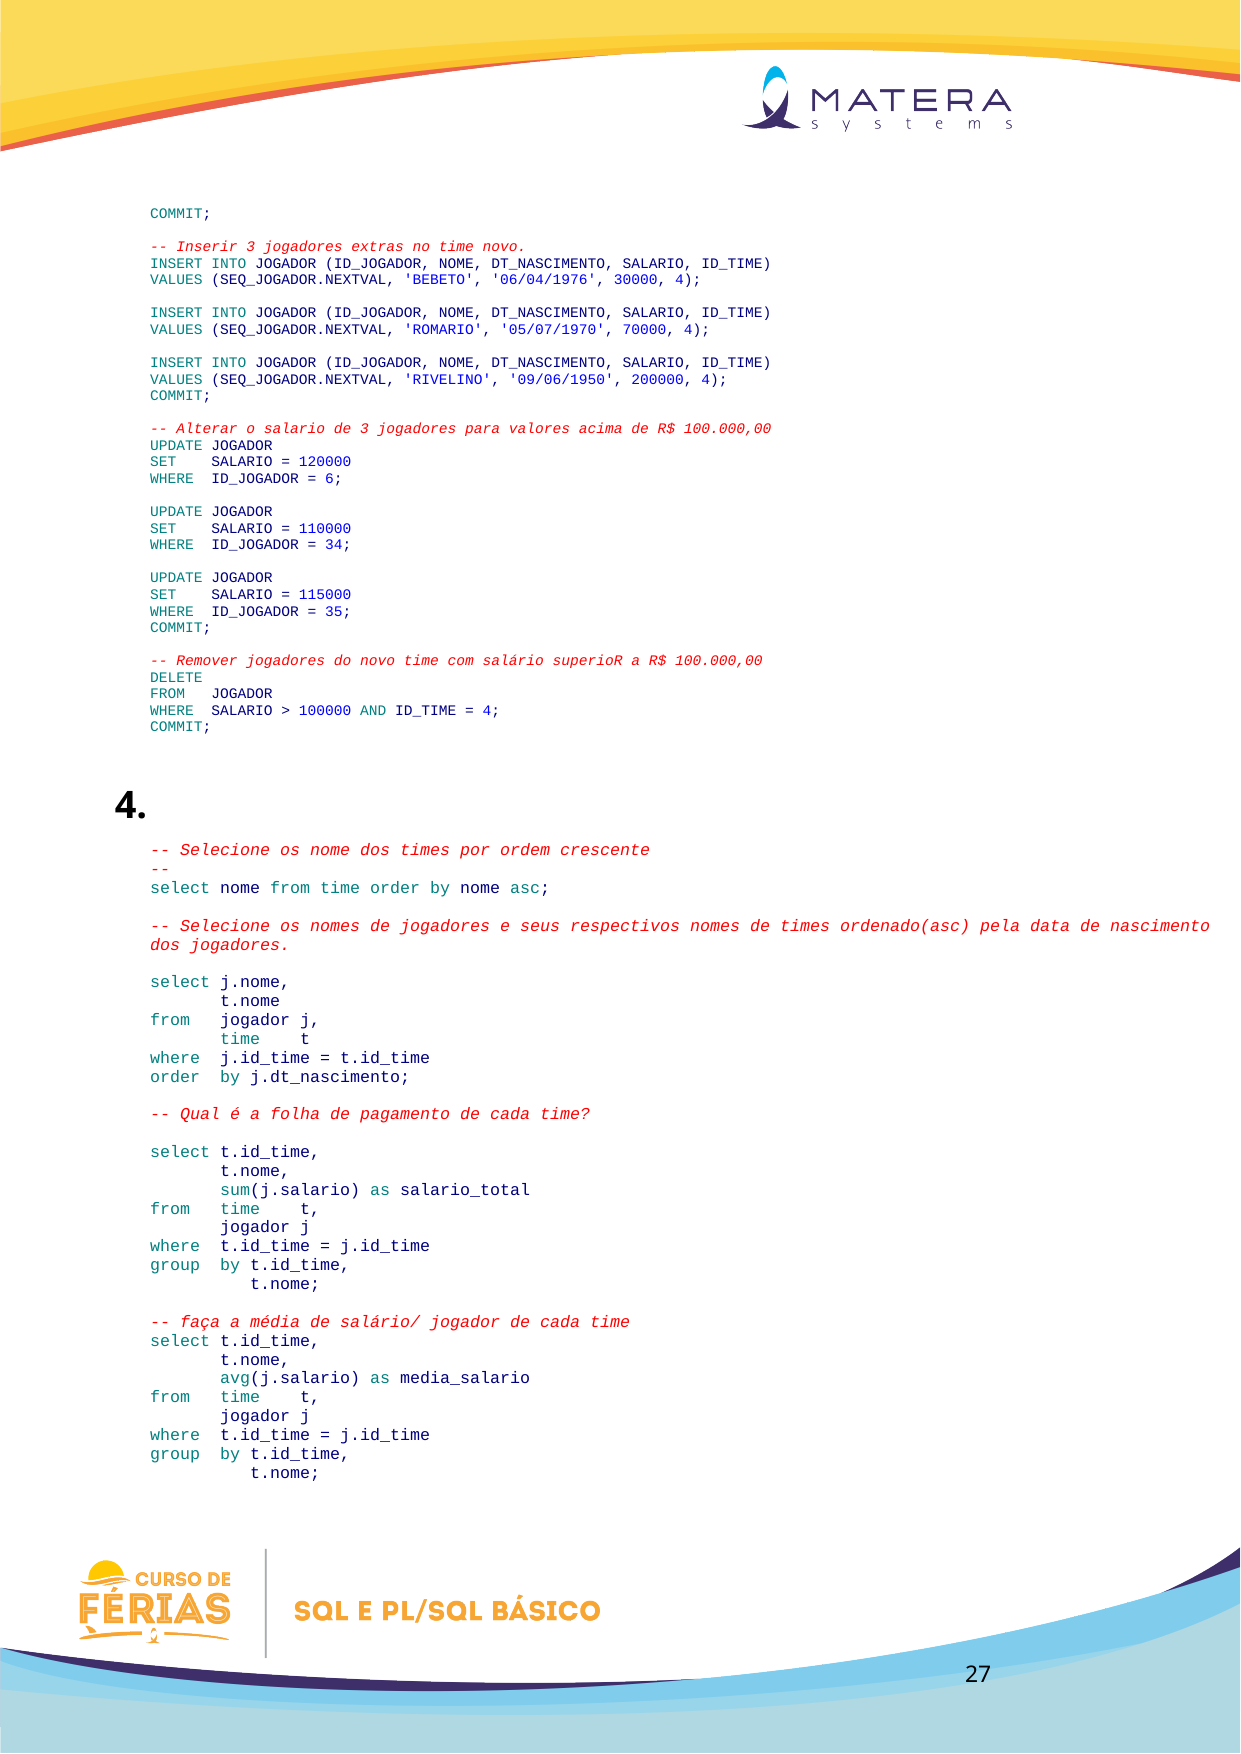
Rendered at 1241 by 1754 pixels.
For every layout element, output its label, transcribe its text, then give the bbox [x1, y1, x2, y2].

text SET SALARIO = 110000 [150, 521, 1240, 537]
text INSERT INTO JOGADOR (ID_JOGADOR, NOME, DT_NASCIMENTO, SALARIO, ID_TIME) [150, 306, 1240, 322]
text WHERE ID_JOGADOR = 35; [150, 604, 1240, 620]
text -- faça a média de salário/ jogador de cada time [150, 1313, 1240, 1332]
text VALUES (SEQ_JOGADOR.NEXTVAL, 'BEBETO', '06/04/1976', 30000, 4); [150, 272, 1240, 289]
text FROM JOGADOR [150, 687, 1240, 703]
text COMMIT; [150, 720, 1240, 736]
text select nome from time order by nome asc; [150, 880, 1240, 898]
text -- [150, 861, 1240, 880]
text -- Inserir 3 jogadores extras no time novo. [150, 239, 1240, 256]
subtitle 4. [114, 778, 1181, 829]
text COMMIT; [150, 620, 1240, 637]
text UPDATE JOGADOR [150, 438, 1240, 455]
text -- Selecione os nome dos times por ordem crescente [150, 842, 1240, 861]
text WHERE SALARIO > 100000 AND ID_TIME = 4; [150, 703, 1240, 720]
text WHERE ID_JOGADOR = 34; [150, 537, 1240, 554]
text jogador j [150, 1219, 1240, 1238]
text select j.nome, [150, 974, 1240, 993]
text UPDATE JOGADOR [150, 571, 1240, 587]
text from time t, [150, 1200, 1240, 1219]
text from jogador j, [150, 1012, 1240, 1031]
text VALUES (SEQ_JOGADOR.NEXTVAL, 'ROMARIO', '05/07/1970', 70000, 4); [150, 322, 1240, 339]
text DELETE [150, 670, 1240, 687]
text t.nome, [150, 1162, 1240, 1181]
text t.nome; [150, 1276, 1240, 1294]
text where j.id_time = t.id_time [150, 1049, 1240, 1068]
text COMMIT; [150, 206, 1240, 223]
text t.nome; [150, 1464, 1240, 1483]
text UPDATE JOGADOR [150, 504, 1240, 521]
text time t [150, 1031, 1240, 1049]
text -- Alterar o salario de 3 jogadores para valores acima de R$ 100.000,00 [150, 422, 1240, 438]
text t.nome, [150, 1351, 1240, 1370]
text select t.id_time, [150, 1332, 1240, 1351]
text SET SALARIO = 120000 [150, 455, 1240, 471]
text from time t, [150, 1389, 1240, 1408]
text -- Selecione os nomes de jogadores e seus respectivos nomes de times ordenado(asc) pela data de nascimento dos jogadores. [150, 917, 1240, 955]
text VALUES (SEQ_JOGADOR.NEXTVAL, 'RIVELINO', '09/06/1950', 200000, 4); [150, 372, 1240, 388]
text INSERT INTO JOGADOR (ID_JOGADOR, NOME, DT_NASCIMENTO, SALARIO, ID_TIME) [150, 256, 1240, 272]
text group by t.id_time, [150, 1445, 1240, 1464]
text INSERT INTO JOGADOR (ID_JOGADOR, NOME, DT_NASCIMENTO, SALARIO, ID_TIME) [150, 355, 1240, 372]
text jogador j [150, 1408, 1240, 1426]
picture [0, 0, 1241, 1753]
text order by j.dt_nascimento; [150, 1068, 1240, 1087]
text t.nome [150, 993, 1240, 1012]
text select t.id_time, [150, 1144, 1240, 1162]
text where t.id_time = j.id_time [150, 1426, 1240, 1445]
text -- Remover jogadores do novo time com salário superioR a R$ 100.000,00 [150, 653, 1240, 670]
text SET SALARIO = 115000 [150, 587, 1240, 604]
text avg(j.salario) as media_salario [150, 1370, 1240, 1389]
text group by t.id_time, [150, 1257, 1240, 1276]
text COMMIT; [150, 388, 1240, 405]
text WHERE ID_JOGADOR = 6; [150, 471, 1240, 488]
text where t.id_time = j.id_time [150, 1238, 1240, 1257]
text sum(j.salario) as salario_total [150, 1181, 1240, 1200]
text -- Qual é a folha de pagamento de cada time? [150, 1106, 1240, 1125]
